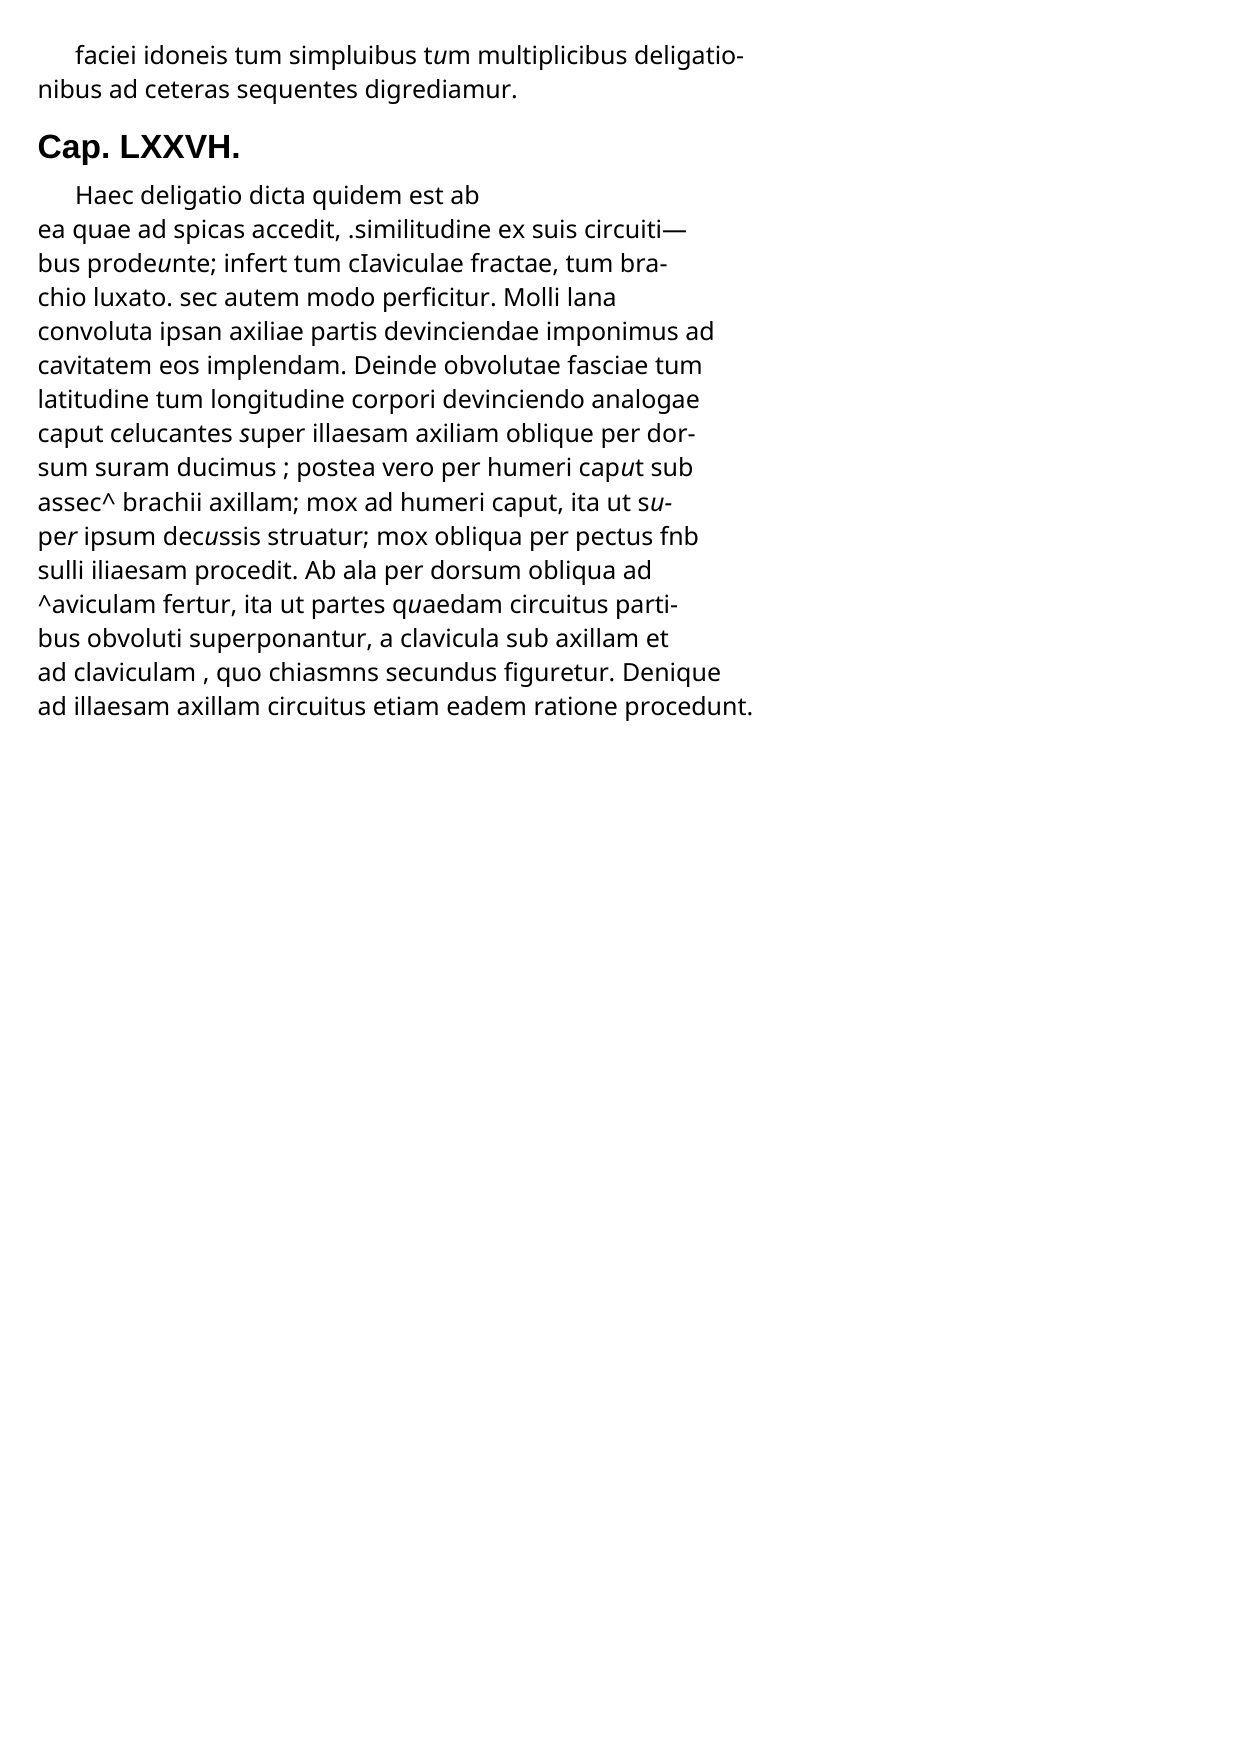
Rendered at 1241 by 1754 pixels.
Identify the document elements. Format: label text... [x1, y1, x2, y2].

subtitle Cap. LXXVH. [37, 126, 1203, 165]
text Haec deligatio dicta quidem est ab ea quae ad spicas accedit, .similitudine ex suis circuiti— bus prodeunte; infert tum cIaviculae fractae, tum bra- chio luxato. sec autem modo perficitur. Molli lana convoluta ipsan axiliae partis devinciendae imponimus ad cavitatem eos implendam. Deinde obvolutae fasciae tum latitudine tum longitudine corpori devinciendo analogae caput celucantes super illaesam axiliam oblique per dor- sum suram ducimus ; postea vero per humeri caput sub assec^ brachii axillam; mox ad humeri caput, ita ut su- per ipsum decussis struatur; mox obliqua per pectus fnb sulli iliaesam procedit. Ab ala per dorsum obliqua ad ^aviculam fertur, ita ut partes quaedam circuitus parti- bus obvoluti superponantur, a clavicula sub axillam et ad claviculam , quo chiasmns secundus figuretur. Denique ad illaesam axillam circuitus etiam eadem ratione procedunt. [37, 178, 1203, 723]
text faciei idoneis tum simpluibus tum multiplicibus deligatio- nibus ad ceteras sequentes digrediamur. [37, 37, 1203, 106]
